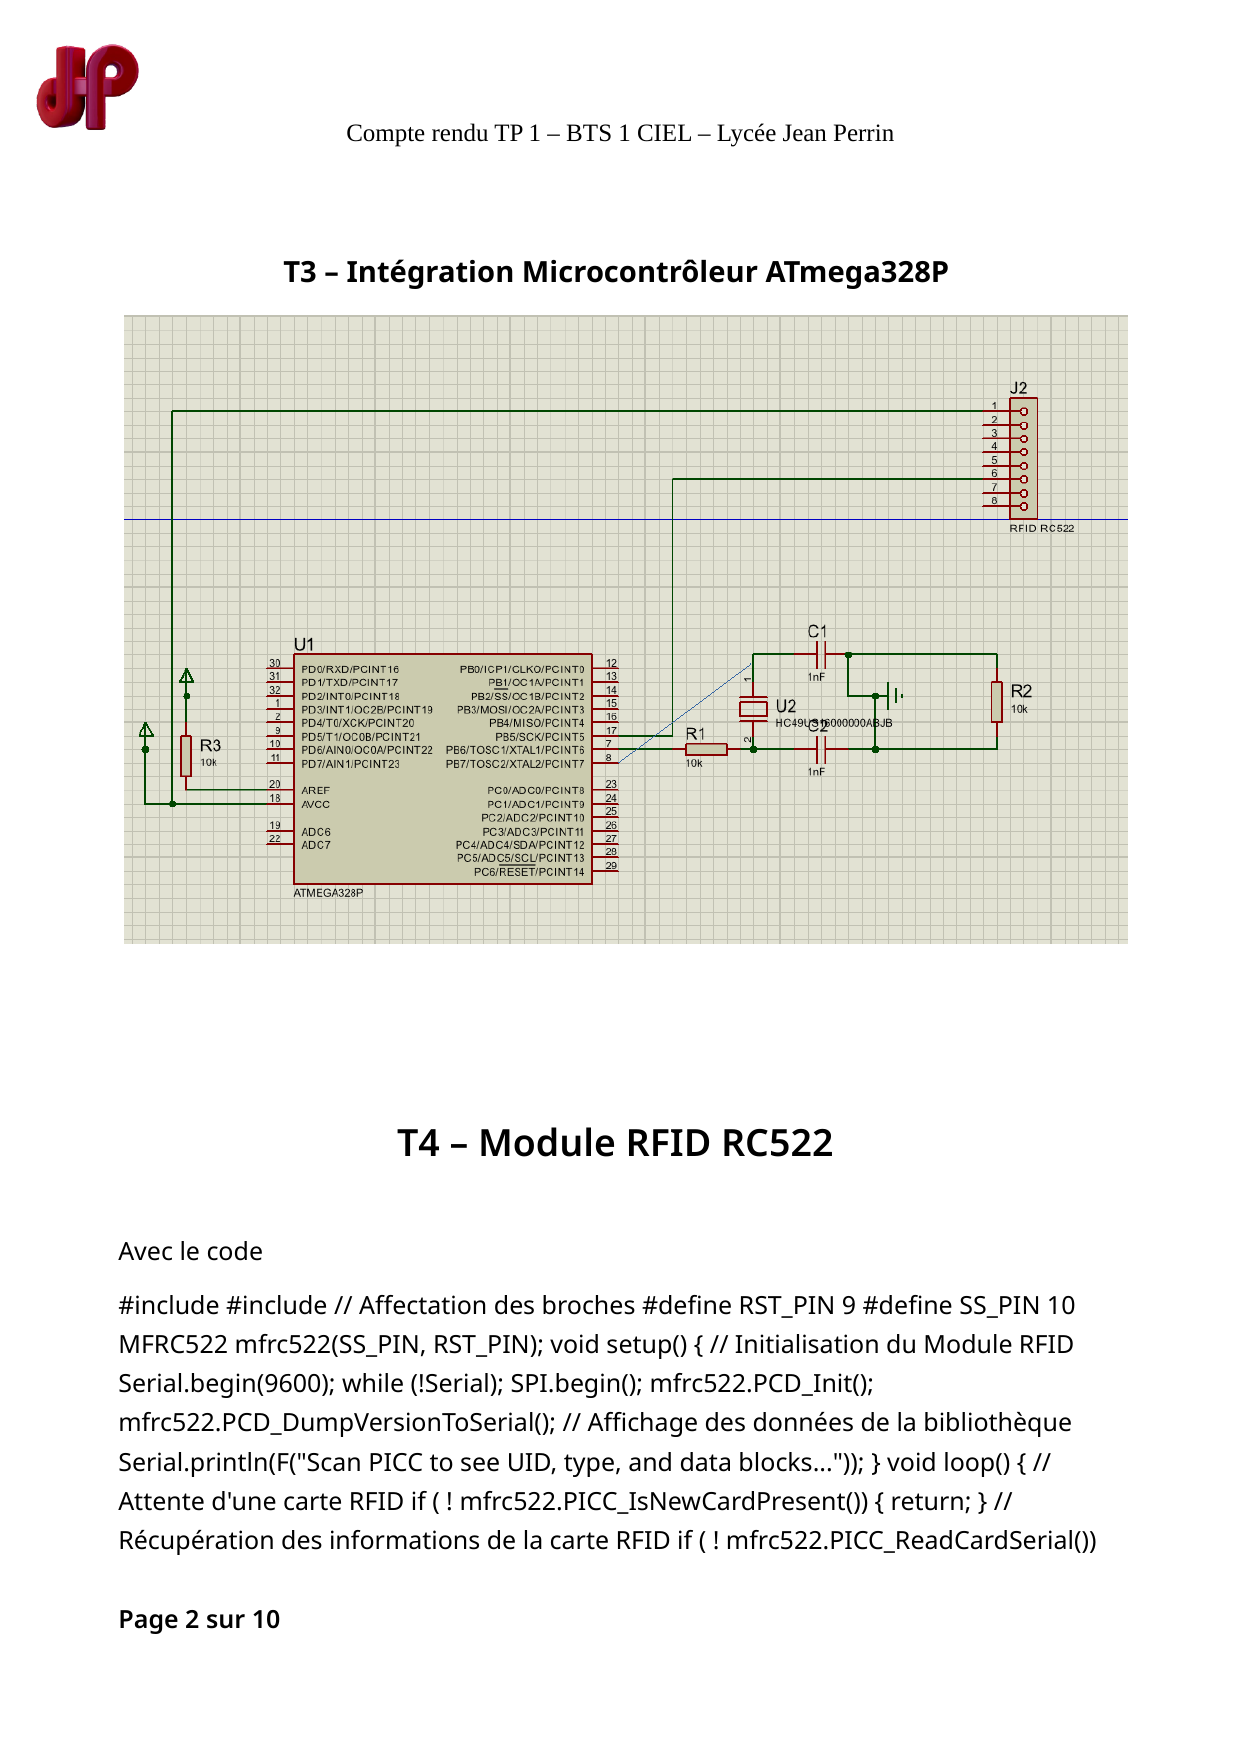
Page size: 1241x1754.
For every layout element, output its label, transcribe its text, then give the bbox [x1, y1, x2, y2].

picture [124, 315, 1128, 944]
picture [22, 22, 151, 151]
subtitle T3 – Intégration Microcontrôleur ATmega328P [118, 251, 1122, 291]
subtitle T4 – Module RFID RC522 [118, 1116, 1122, 1167]
text Avec le code [118, 1234, 1122, 1268]
text #include #include // Affectation des broches #define RST_PIN 9 #define SS_PIN 10 MFRC522 mfrc522(SS_PIN, RST_PIN); void setup() { // Initialisation du Module RFID Serial.begin(9600); while (!Serial); SPI.begin(); mfrc522.PCD_Init(); mfrc522.PCD_DumpVersionToSerial(); // Affichage des données de la bibliothèque Serial.println(F("Scan PICC to see UID, type, and data blocks...")); } void loop() { // Attente d'une carte RFID if ( ! mfrc522.PICC_IsNewCardPresent()) { return; } // Récupération des informations de la carte RFID if ( ! mfrc522.PICC_ReadCardSerial()) [118, 1287, 1122, 1557]
